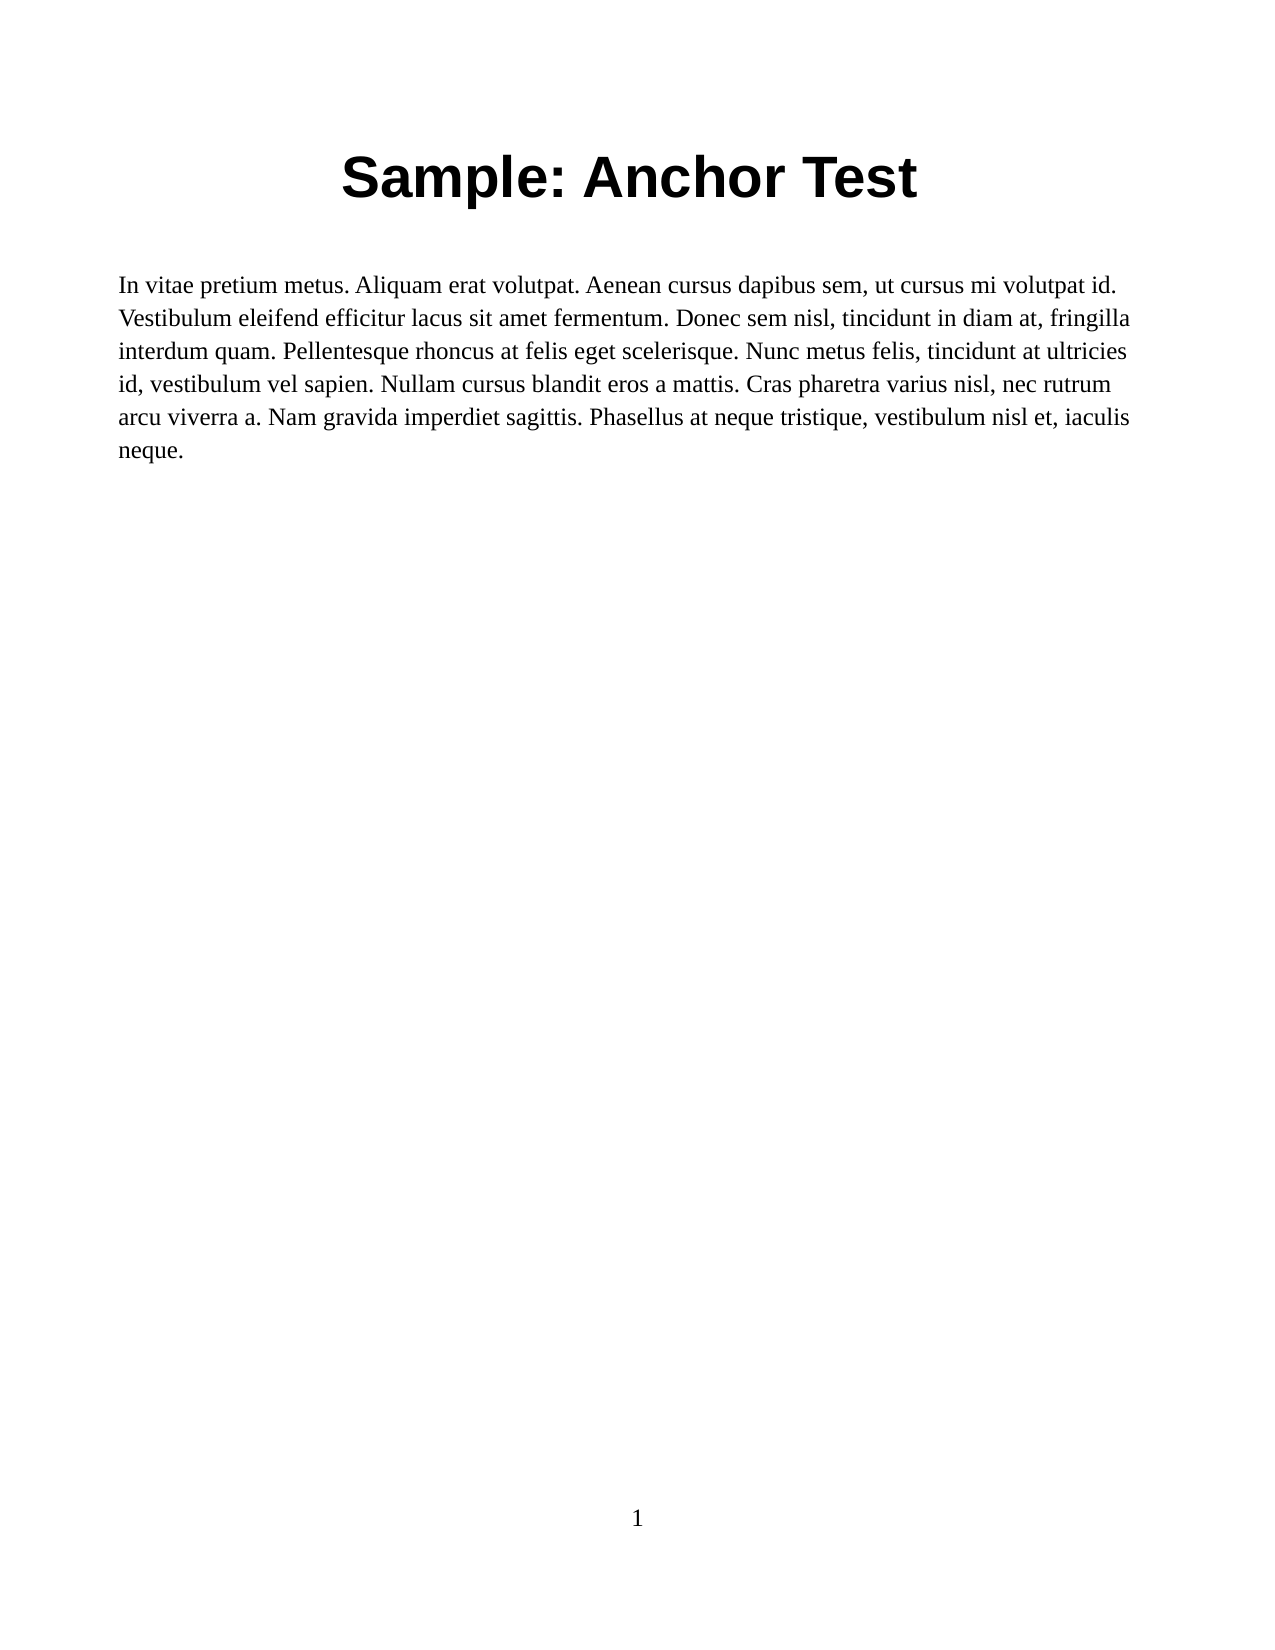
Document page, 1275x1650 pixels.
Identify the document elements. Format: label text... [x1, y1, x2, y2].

text In vitae pretium metus. Aliquam erat volutpat. Aenean cursus dapibus sem, ut cursus mi volutpat id. Vestibulum eleifend efficitur lacus sit amet fermentum. Donec sem nisl, tincidunt in diam at, fringilla interdum quam. Pellentesque rhoncus at felis eget scelerisque. Nunc metus felis, tincidunt at ultricies id, vestibulum vel sapien. Nullam cursus blandit eros a mattis. Cras pharetra varius nisl, nec rutrum arcu viverra a. Nam gravida imperdiet sagittis. Phasellus at neque tristique, vestibulum nisl et, iaculis neque. [118, 270, 1157, 464]
title Sample: Anchor Test [118, 143, 1157, 210]
